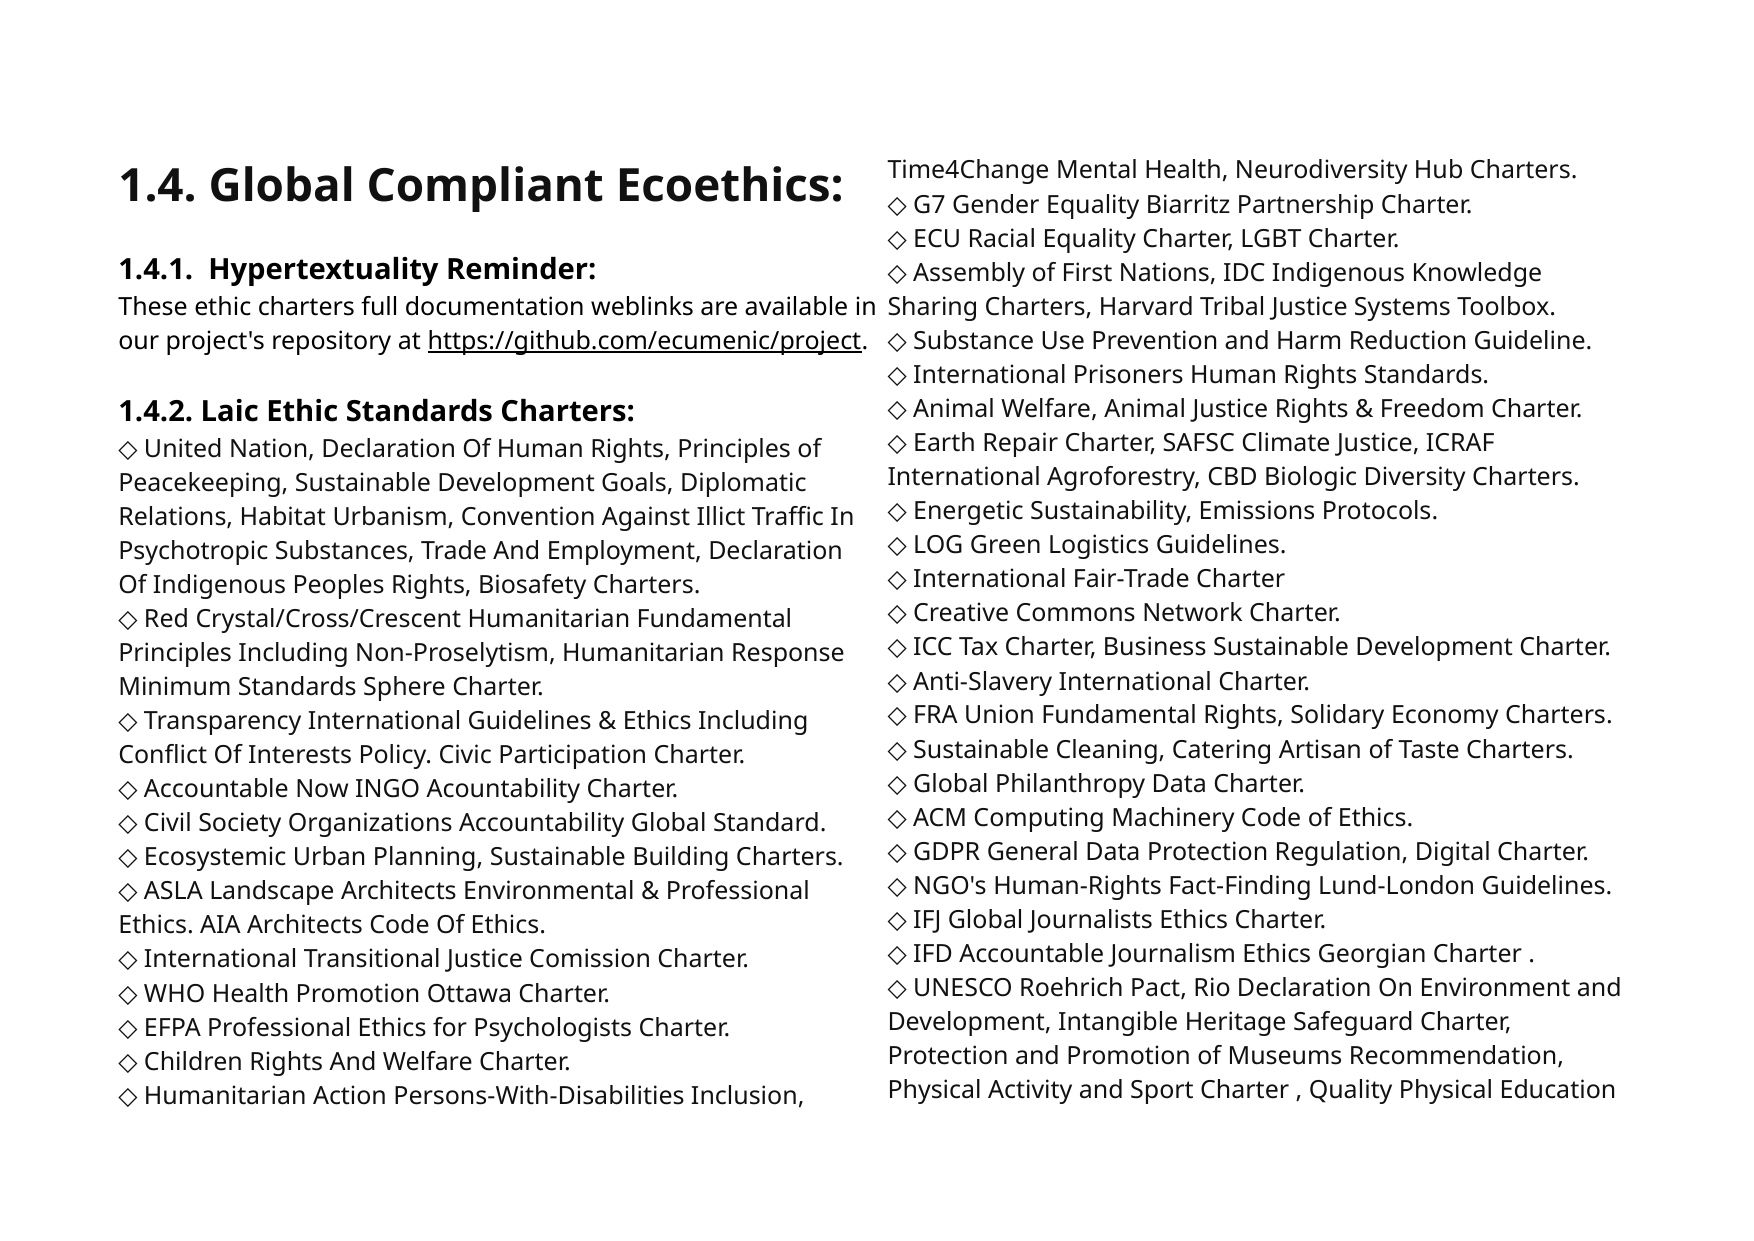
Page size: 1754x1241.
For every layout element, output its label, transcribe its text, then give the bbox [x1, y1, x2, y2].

text ◇ FRA Union Fundamental Rights, Solidary Economy Charters. [887, 697, 1636, 731]
text ◇ ECU Racial Equality Charter, LGBT Charter. [887, 220, 1636, 254]
text ◇ WHO Health Promotion Ottawa Charter. [118, 975, 877, 1009]
text ◇ EFPA Professional Ethics for Psychologists Charter. [118, 1009, 877, 1043]
text 1.4.1. Hypertextuality Reminder: [118, 249, 877, 288]
text ◇ LOG Green Logistics Guidelines. [887, 527, 1636, 561]
text ◇ Energetic Sustainability, Emissions Protocols. [887, 493, 1636, 527]
text ◇ Ecosystemic Urban Planning, Sustainable Building Charters. [118, 839, 877, 873]
text ◇ Children Rights And Welfare Charter. [118, 1043, 877, 1077]
text ◇ Red Crystal/Cross/Crescent Humanitarian Fundamental Principles Including Non-Proselytism, Humanitarian Response Minimum Standards Sphere Charter. [118, 601, 877, 703]
text ◇ International Fair-Trade Charter [887, 561, 1636, 595]
text ◇ Creative Commons Network Charter. [887, 595, 1636, 629]
text ◇ Animal Welfare, Animal Justice Rights & Freedom Charter. [887, 391, 1636, 425]
text ◇ Transparency International Guidelines & Ethics Including Conflict Of Interests Policy. Civic Participation Charter. [118, 703, 877, 771]
text ◇ ACM Computing Machinery Code of Ethics. [887, 799, 1636, 833]
text ◇ Substance Use Prevention and Harm Reduction Guideline. [887, 322, 1636, 357]
text ◇ Humanitarian Action Persons-With-Disabilities Inclusion, [118, 1077, 877, 1111]
text ◇ IFD Accountable Journalism Ethics Georgian Charter . [887, 936, 1636, 970]
text These ethic charters full documentation weblinks are available in our project's repository at https://github.com/ecumenic/project. [118, 288, 877, 356]
text ◇ Accountable Now INGO Acountability Charter. [118, 771, 877, 805]
text ◇ GDPR General Data Protection Regulation, Digital Charter. [887, 833, 1636, 867]
text Time4Change Mental Health, Neurodiversity Hub Charters. [887, 152, 1636, 186]
text ◇ IFJ Global Journalists Ethics Charter. [887, 902, 1636, 936]
text ◇ United Nation, Declaration Of Human Rights, Principles of Peacekeeping, Sustainable Development Goals, Diplomatic Relations, Habitat Urbanism, Convention Against Illict Traffic In Psychotropic Substances, Trade And Employment, Declaration Of Indigenous Peoples Rights, Biosafety Charters. [118, 430, 877, 601]
text ◇ NGO's Human-Rights Fact-Finding Lund-London Guidelines. [887, 867, 1636, 902]
text ◇ Earth Repair Charter, SAFSC Climate Justice, ICRAF International Agroforestry, CBD Biologic Diversity Charters. [887, 425, 1636, 493]
text ◇ International Transitional Justice Comission Charter. [118, 941, 877, 975]
text ◇ International Prisoners Human Rights Standards. [887, 357, 1636, 391]
text ◇ Assembly of First Nations, IDC Indigenous Knowledge Sharing Charters, Harvard Tribal Justice Systems Toolbox. [887, 254, 1636, 322]
text ◇ Anti-Slavery International Charter. [887, 663, 1636, 697]
text ◇ ASLA Landscape Architects Environmental & Professional Ethics. AIA Architects Code Of Ethics. [118, 873, 877, 941]
text ◇ ICC Tax Charter, Business Sustainable Development Charter. [887, 629, 1636, 663]
text 1.4. Global Compliant Ecoethics: [118, 152, 877, 214]
text ◇ Civil Society Organizations Accountability Global Standard. [118, 805, 877, 839]
text ◇ G7 Gender Equality Biarritz Partnership Charter. [887, 186, 1636, 220]
text 1.4.2. Laic Ethic Standards Charters: [118, 391, 877, 430]
text ◇ Sustainable Cleaning, Catering Artisan of Taste Charters. [887, 731, 1636, 765]
text ◇ UNESCO Roehrich Pact, Rio Declaration On Environment and Development, Intangible Heritage Safeguard Charter, Protection and Promotion of Museums Recommendation, Physical Activity and Sport Charter , Quality Physical Education [887, 970, 1636, 1106]
text ◇ Global Philanthropy Data Charter. [887, 765, 1636, 799]
